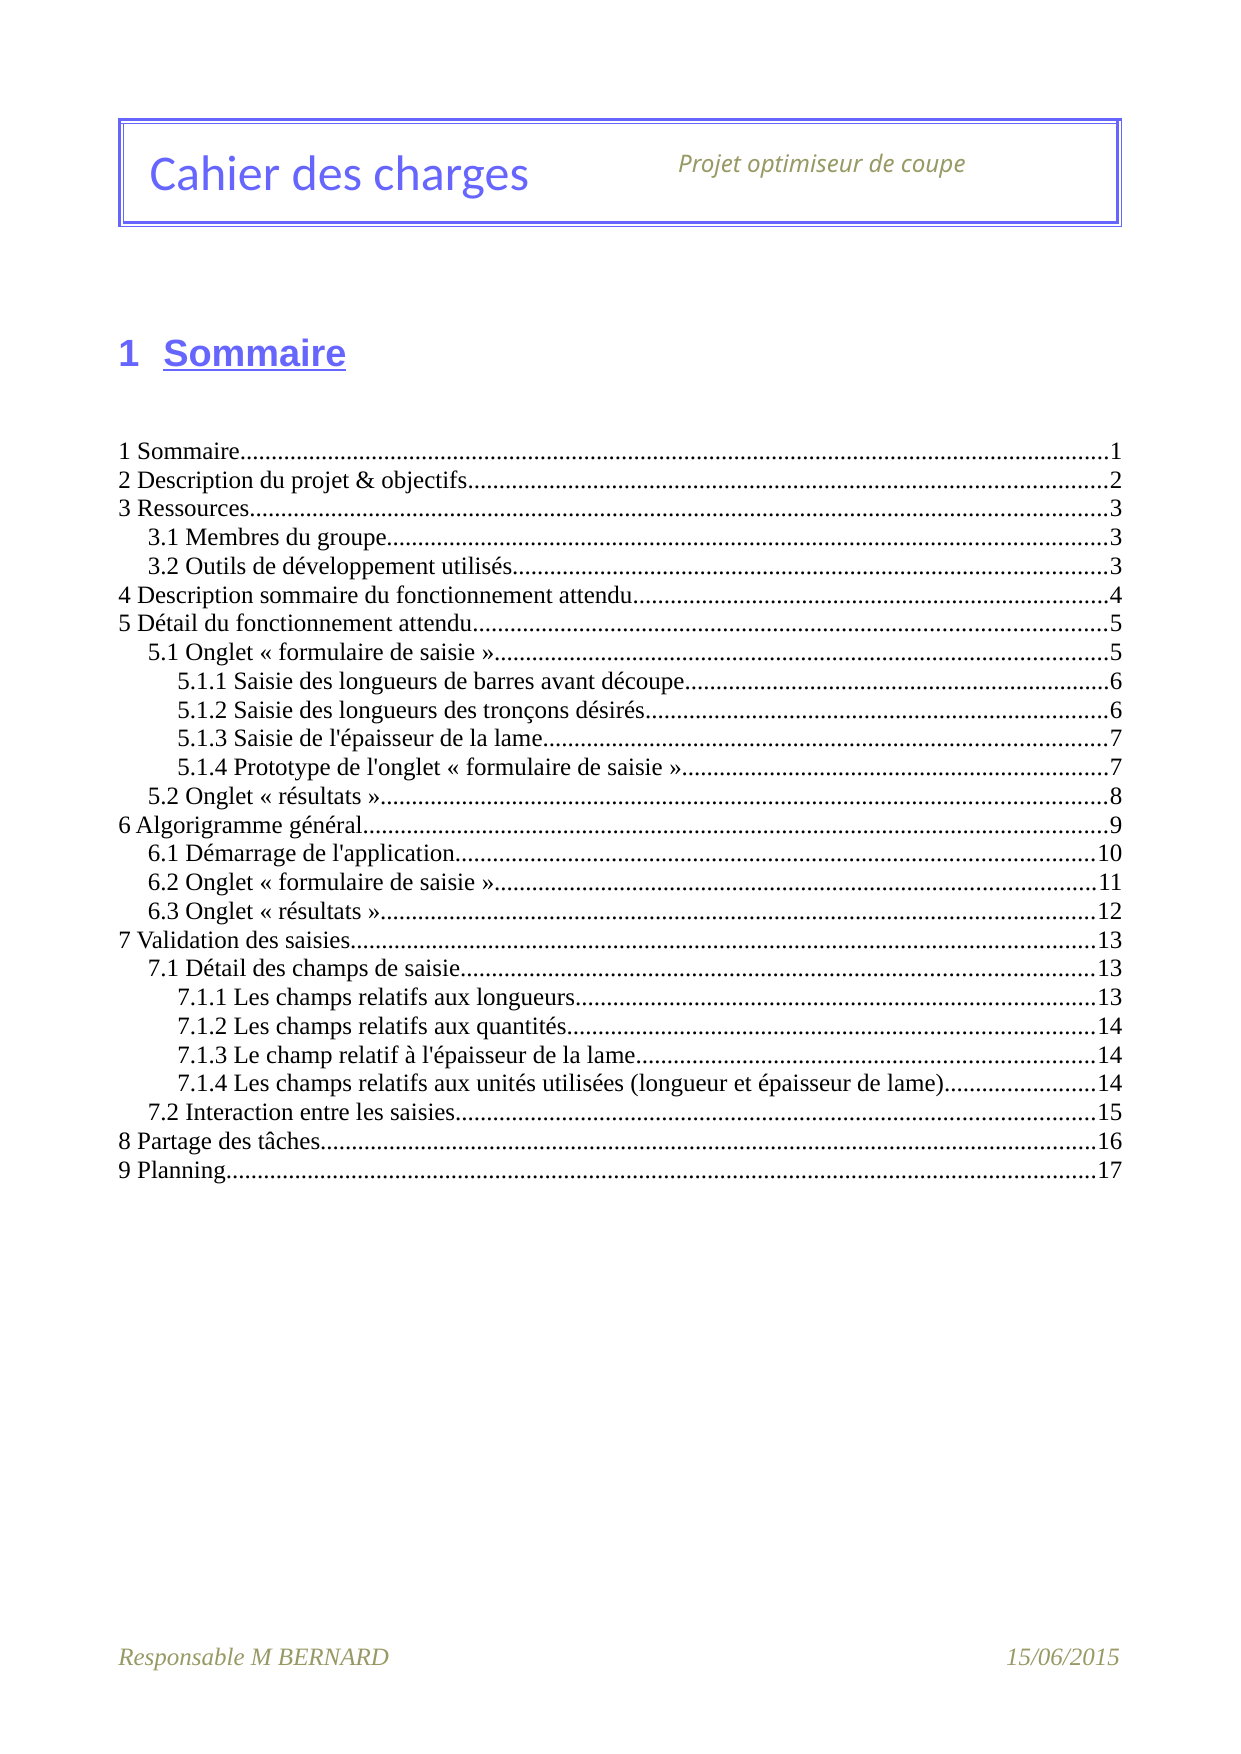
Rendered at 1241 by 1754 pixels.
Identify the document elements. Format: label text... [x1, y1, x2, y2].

text 6.3 Onglet « résultats » 12 [148, 896, 1122, 925]
text 4 Description sommaire du fonctionnement attendu 4 [118, 580, 1122, 608]
text 9 Planning 17 [118, 1155, 1122, 1183]
text 3 Ressources 3 [118, 493, 1122, 522]
subtitle Sommaire [118, 331, 1122, 374]
text 8 Partage des tâches 16 [118, 1126, 1122, 1155]
text 7.1.3 Le champ relatif à l'épaisseur de la lame 14 [177, 1040, 1122, 1068]
text 6.1 Démarrage de l'application 10 [148, 838, 1122, 867]
text 1 Sommaire 1 [118, 436, 1122, 465]
text 7.1 Détail des champs de saisie 13 [148, 953, 1122, 982]
text 6.2 Onglet « formulaire de saisie » 11 [148, 867, 1122, 896]
text 5.1 Onglet « formulaire de saisie » 5 [148, 637, 1122, 666]
text 7.1.2 Les champs relatifs aux quantités 14 [177, 1011, 1122, 1040]
text 5.1.4 Prototype de l'onglet « formulaire de saisie » 7 [177, 752, 1122, 781]
text 5.1.3 Saisie de l'épaisseur de la lame 7 [177, 723, 1122, 752]
text 5.2 Onglet « résultats » 8 [148, 781, 1122, 810]
text 2 Description du projet & objectifs 2 [118, 465, 1122, 493]
text 7.1.4 Les champs relatifs aux unités utilisées (longueur et épaisseur de lame) 14 [177, 1068, 1122, 1097]
text 5 Détail du fonctionnement attendu 5 [118, 608, 1122, 637]
text 6 Algorigramme général 9 [118, 810, 1122, 838]
text 7 Validation des saisies 13 [118, 925, 1122, 953]
text 7.1.1 Les champs relatifs aux longueurs 13 [177, 982, 1122, 1011]
text 5.1.2 Saisie des longueurs des tronçons désirés 6 [177, 695, 1122, 723]
text 3.1 Membres du groupe 3 [148, 522, 1122, 551]
text 7.2 Interaction entre les saisies 15 [148, 1097, 1122, 1126]
text 5.1.1 Saisie des longueurs de barres avant découpe 6 [177, 666, 1122, 695]
text 3.2 Outils de développement utilisés 3 [148, 551, 1122, 580]
